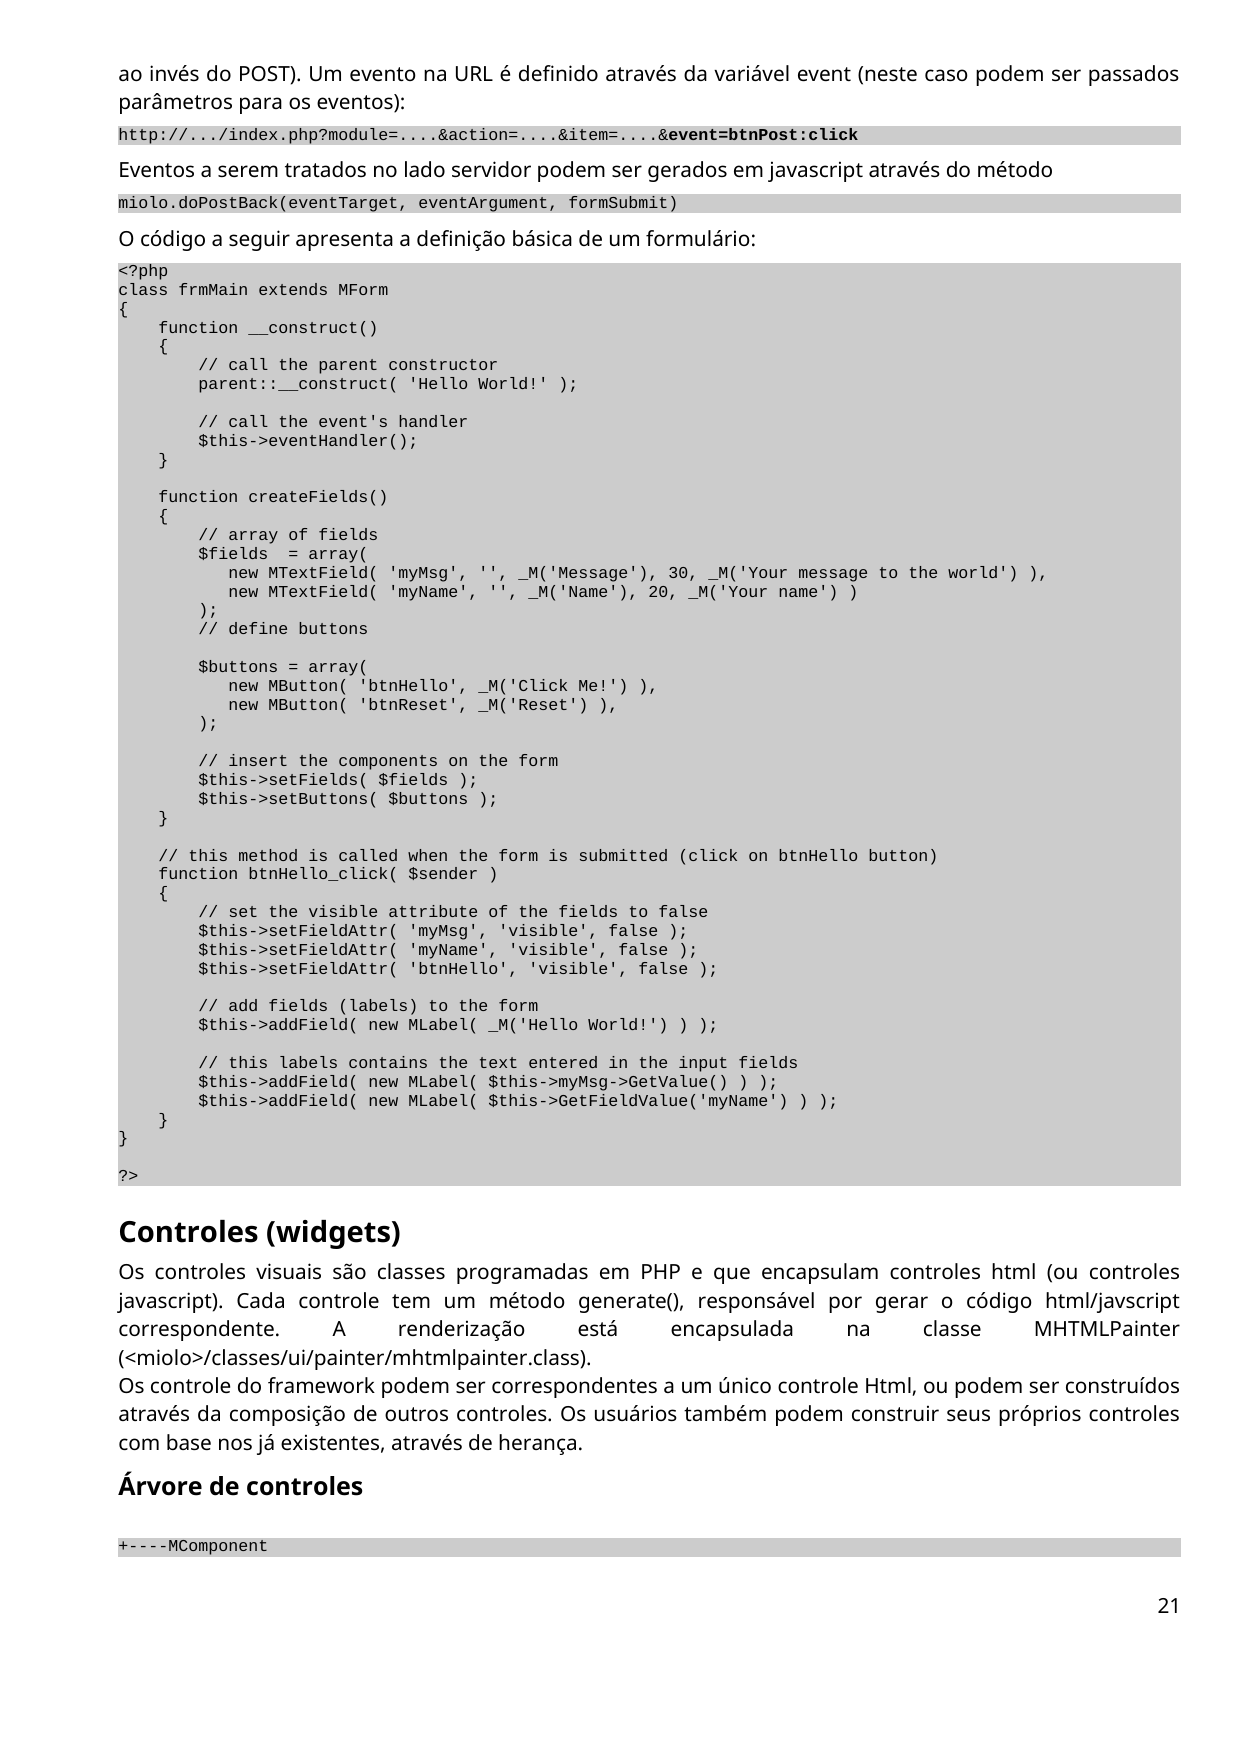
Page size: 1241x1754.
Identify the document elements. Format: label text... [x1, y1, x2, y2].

text $this->eventHandler(); [118, 432, 1181, 451]
text $this->setFieldAttr( 'myName', 'visible', false ); [118, 941, 1181, 960]
text { [118, 300, 1181, 319]
text O código a seguir apresenta a definição básica de um formulário: [118, 224, 1181, 252]
subtitle Árvore de controles [118, 1469, 1181, 1503]
text new MButton( 'btnReset', _M('Reset') ), [118, 696, 1181, 715]
text } [118, 809, 1181, 828]
text ); [118, 715, 1181, 734]
text <?php [118, 263, 1181, 281]
subtitle Controles (widgets) [118, 1211, 1181, 1251]
text { [118, 508, 1181, 527]
text new MButton( 'btnHello', _M('Click Me!') ), [118, 677, 1181, 696]
text $this->setButtons( $buttons ); [118, 791, 1181, 809]
text parent::__construct( 'Hello World!' ); [118, 376, 1181, 394]
text // this method is called when the form is submitted (click on btnHello button) [118, 847, 1181, 866]
text +----MComponent [118, 1538, 1181, 1557]
text function __construct() [118, 319, 1181, 338]
text $this->setFieldAttr( 'btnHello', 'visible', false ); [118, 960, 1181, 979]
text // call the parent constructor [118, 357, 1181, 376]
text $buttons = array( [118, 658, 1181, 677]
text new MTextField( 'myMsg', '', _M('Message'), 30, _M('Your message to the world') ), [118, 564, 1181, 583]
text ao invés do POST). Um evento na URL é definido através da variável event (neste caso podem ser passados parâmetros para os eventos): [118, 59, 1181, 116]
text $this->addField( new MLabel( $this->GetFieldValue('myName') ) ); [118, 1092, 1181, 1111]
text $this->setFields( $fields ); [118, 772, 1181, 791]
text $fields = array( [118, 545, 1181, 564]
text $this->setFieldAttr( 'myMsg', 'visible', false ); [118, 922, 1181, 941]
text new MTextField( 'myName', '', _M('Name'), 20, _M('Your name') ) [118, 583, 1181, 602]
text // define buttons [118, 621, 1181, 640]
text Os controle do framework podem ser correspondentes a um único controle Html, ou podem ser construídos através da composição de outros controles. Os usuários também podem construir seus próprios controles com base nos já existentes, através de herança. [118, 1371, 1181, 1456]
text function btnHello_click( $sender ) [118, 866, 1181, 885]
text // add fields (labels) to the form [118, 998, 1181, 1017]
text $this->addField( new MLabel( _M('Hello World!') ) ); [118, 1017, 1181, 1036]
text miolo.doPostBack(eventTarget, eventArgument, formSubmit) [118, 194, 1181, 213]
text Eventos a serem tratados no lado servidor podem ser gerados em javascript através do método [118, 156, 1181, 184]
text class frmMain extends MForm [118, 281, 1181, 300]
text { [118, 338, 1181, 357]
text function createFields() [118, 489, 1181, 508]
text Os controles visuais são classes programadas em PHP e que encapsulam controles html (ou controles javascript). Cada controle tem um método generate(), responsável por gerar o código html/javscript correspondente. A renderização está encapsulada na classe MHTMLPainter (<miolo>/classes/ui/painter/mhtmlpainter.class). [118, 1257, 1181, 1371]
text // this labels contains the text entered in the input fields [118, 1054, 1181, 1073]
text // set the visible attribute of the fields to false [118, 904, 1181, 922]
text } [118, 1111, 1181, 1130]
text // array of fields [118, 527, 1181, 545]
text ); [118, 602, 1181, 621]
text ?> [118, 1168, 1181, 1186]
text { [118, 885, 1181, 904]
text http://.../index.php?module=....&action=....&item=....&event=btnPost:click [118, 126, 1181, 145]
text } [118, 451, 1181, 470]
text } [118, 1130, 1181, 1149]
text $this->addField( new MLabel( $this->myMsg->GetValue() ) ); [118, 1073, 1181, 1092]
text // call the event's handler [118, 413, 1181, 432]
text // insert the components on the form [118, 753, 1181, 772]
